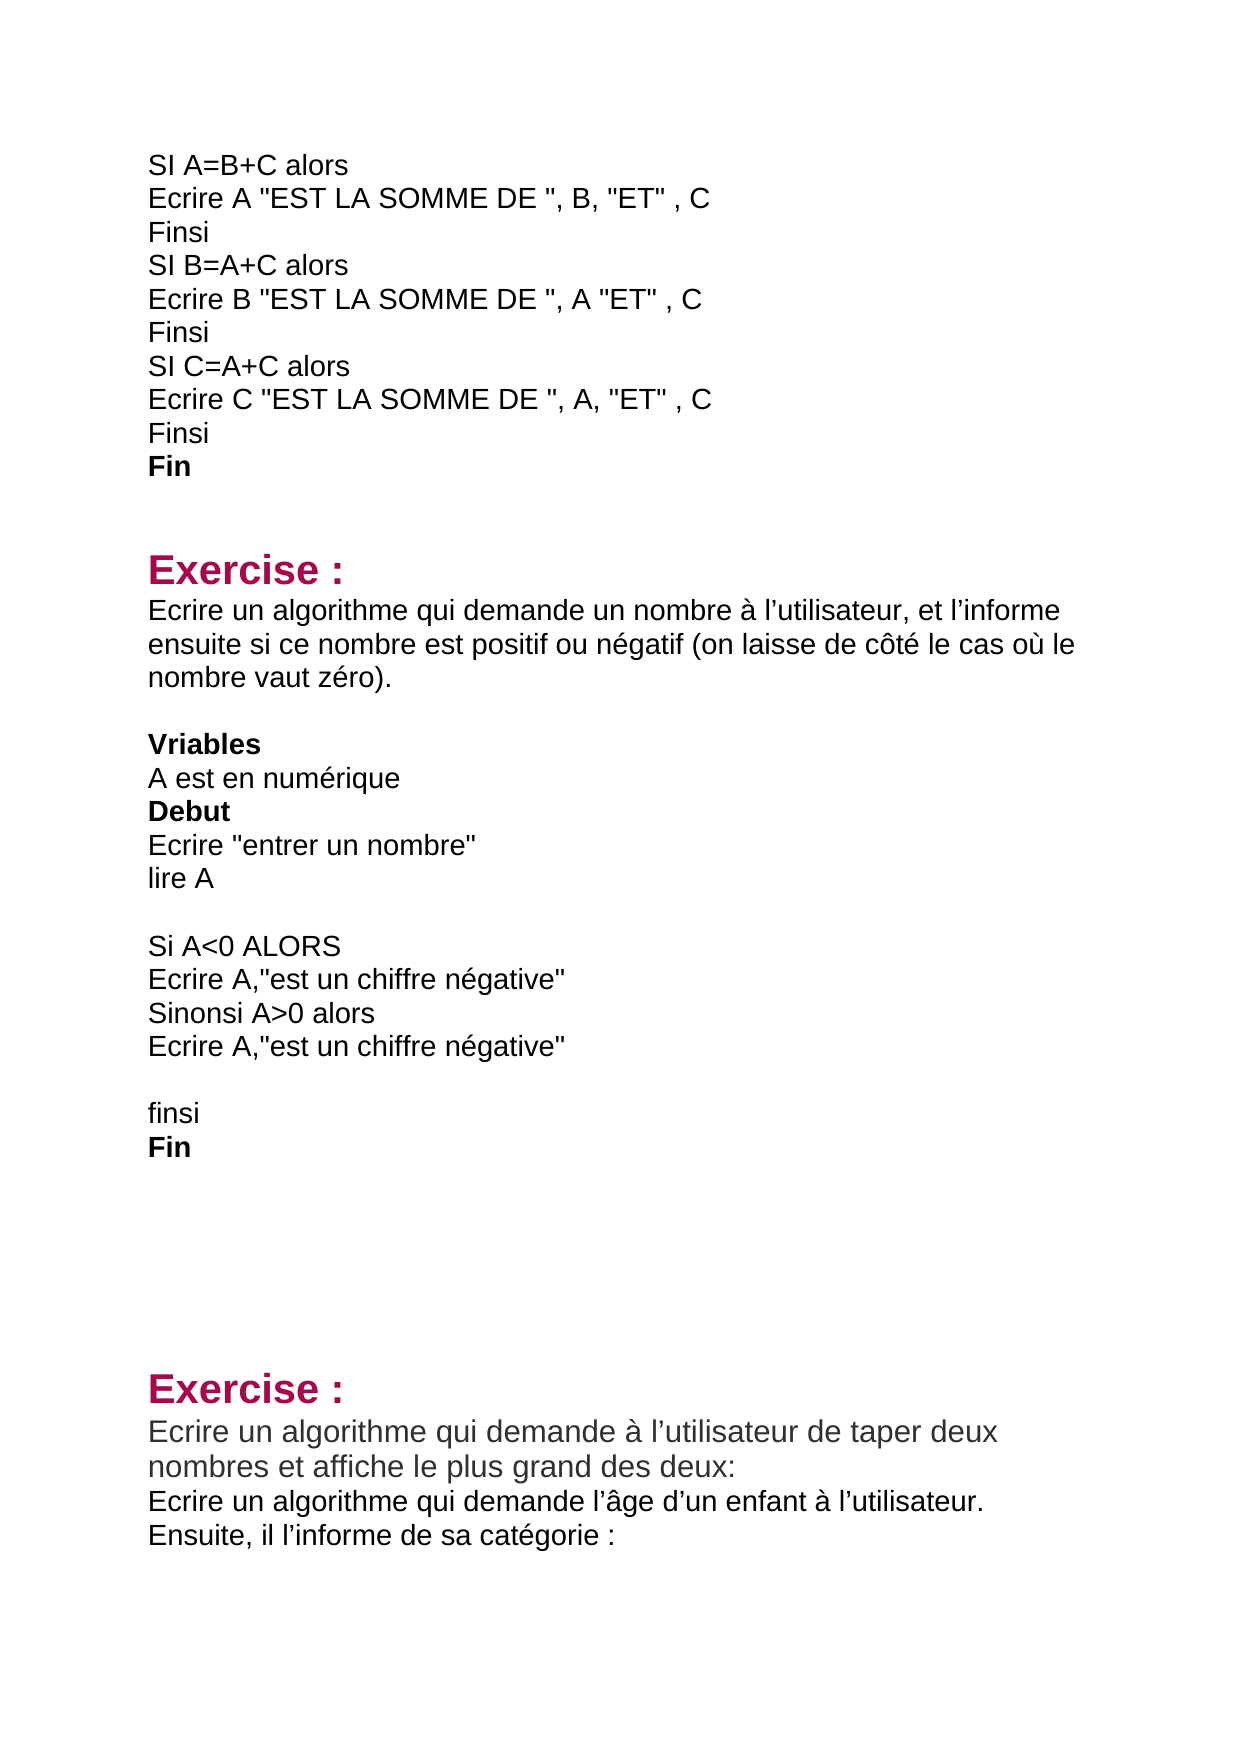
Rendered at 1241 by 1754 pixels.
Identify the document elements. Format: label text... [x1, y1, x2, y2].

text Fin [148, 449, 1093, 483]
text Vriables [148, 727, 1093, 761]
text Exercise : [148, 545, 1093, 593]
text lire A [148, 862, 1093, 895]
text Si A<0 ALORS [148, 929, 1093, 962]
text SI C=A+C alors [148, 349, 1093, 382]
text SI A=B+C alors [148, 148, 1093, 181]
text Ecrire A,"est un chiffre négative" [148, 1029, 1093, 1063]
text Debut [148, 794, 1093, 828]
text Ecrire un algorithme qui demande l’âge d’un enfant à l’utilisateur. Ensuite, il l’informe de sa catégorie : [148, 1484, 1093, 1552]
text Sinonsi A>0 alors [148, 996, 1093, 1029]
text A est en numérique [148, 761, 1093, 794]
text Ecrire un algorithme qui demande un nombre à l’utilisateur, et l’informe ensuite si ce nombre est positif ou négatif (on laisse de côté le cas où le nombre vaut zéro). [148, 593, 1093, 694]
text Ecrire C "EST LA SOMME DE ", A, "ET" , C [148, 382, 1093, 416]
text Ecrire A,"est un chiffre négative" [148, 962, 1093, 996]
text Finsi [148, 416, 1093, 449]
text Ecrire "entrer un nombre" [148, 828, 1093, 862]
text Exercise : [148, 1365, 1093, 1413]
text SI B=A+C alors [148, 248, 1093, 282]
text Finsi [148, 215, 1093, 248]
text Ecrire un algorithme qui demande à l’utilisateur de taper deux nombres et affiche le plus grand des deux: [148, 1413, 1093, 1484]
text Finsi [148, 315, 1093, 349]
text finsi [148, 1096, 1093, 1130]
text Ecrire A "EST LA SOMME DE ", B, "ET" , C [148, 181, 1093, 215]
text Ecrire B "EST LA SOMME DE ", A "ET" , C [148, 282, 1093, 315]
text Fin [148, 1130, 1093, 1163]
